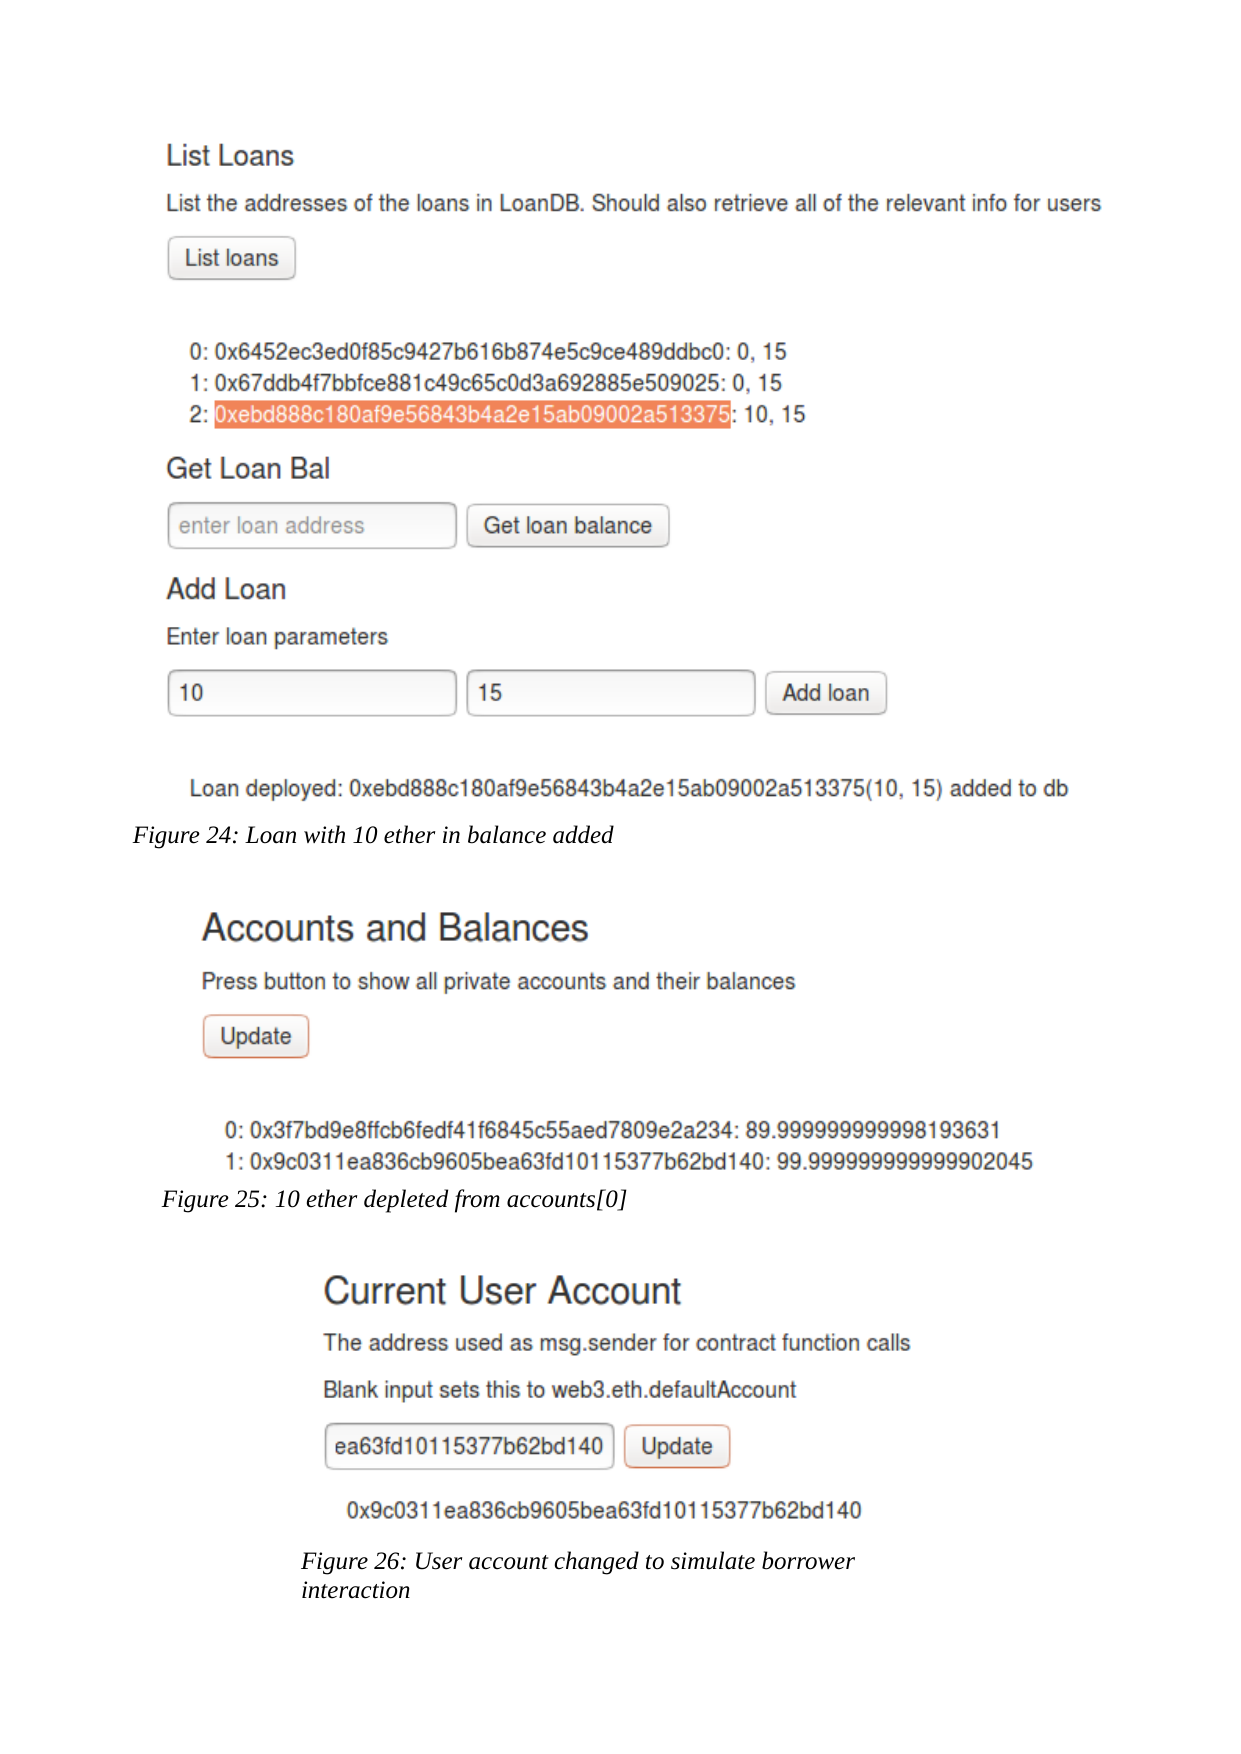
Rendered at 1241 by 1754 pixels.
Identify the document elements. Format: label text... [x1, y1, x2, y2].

picture [300, 1260, 936, 1547]
text Figure 24: Loan with 10 ether in balance added [133, 820, 1108, 848]
text Figure 26: User account changed to simulate borrower interaction [301, 1547, 935, 1604]
picture [132, 130, 1108, 820]
picture [161, 897, 1079, 1184]
text Figure 25: 10 ether depleted from accounts[0] [162, 1184, 1079, 1212]
